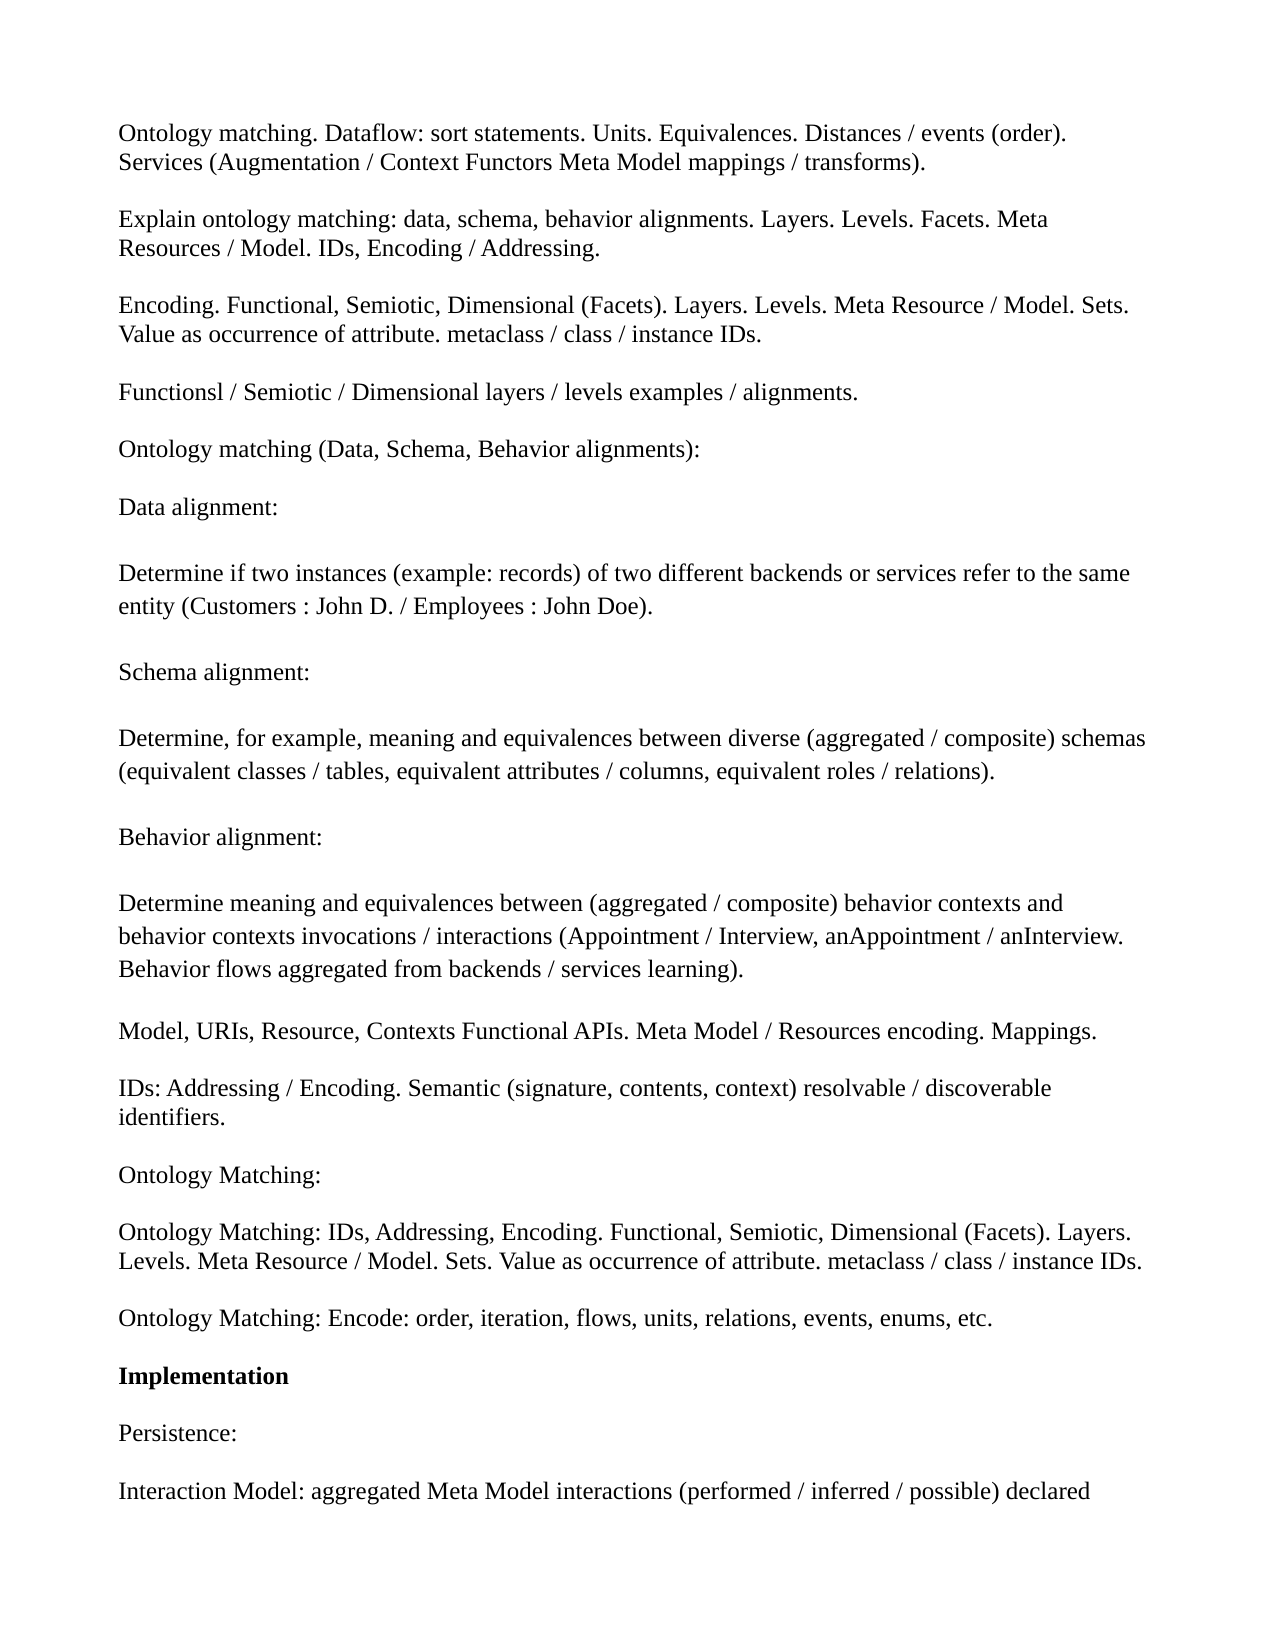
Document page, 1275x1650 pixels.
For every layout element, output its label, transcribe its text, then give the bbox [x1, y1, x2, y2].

text Model, URIs, Resource, Contexts Functional APIs. Meta Model / Resources encoding. Mappings. [118, 1016, 1157, 1045]
text Ontology Matching: [118, 1160, 1157, 1188]
text Ontology matching (Data, Schema, Behavior alignments): [118, 434, 1157, 463]
text IDs: Addressing / Encoding. Semantic (signature, contents, context) resolvable / discoverable identifiers. [118, 1073, 1157, 1131]
text Ontology matching. Dataflow: sort statements. Units. Equivalences. Distances / events (order). Services (Augmentation / Context Functors Meta Model mappings / transforms). [118, 118, 1157, 176]
text Ontology Matching: IDs, Addressing, Encoding. Functional, Semiotic, Dimensional (Facets). Layers. Levels. Meta Resource / Model. Sets. Value as occurrence of attribute. metaclass / class / instance IDs. [118, 1217, 1157, 1275]
text Persistence: [118, 1418, 1157, 1447]
text Explain ontology matching: data, schema, behavior alignments. Layers. Levels. Facets. Meta Resources / Model. IDs, Encoding / Addressing. [118, 204, 1157, 262]
text Ontology Matching: Encode: order, iteration, flows, units, relations, events, enums, etc. [118, 1303, 1157, 1332]
text Interaction Model: aggregated Meta Model interactions (performed / inferred / possible) declared [118, 1476, 1157, 1505]
text Data alignment: Determine if two instances (example: records) of two different backends or services refer to the same entity (Customers : John D. / Employees : John Doe). Schema alignment: Determine, for example, meaning and equivalences between diverse (aggregated / composite) schemas (equivalent classes / tables, equivalent attributes / columns, equivalent roles / relations). Behavior alignment: Determine meaning and equivalences between (aggregated / composite) behavior contexts and behavior contexts invocations / interactions (Appointment / Interview, anAppointment / anInterview. Behavior flows aggregated from backends / services learning). [118, 492, 1157, 983]
text Implementation [118, 1361, 1157, 1390]
text Encoding. Functional, Semiotic, Dimensional (Facets). Layers. Levels. Meta Resource / Model. Sets. Value as occurrence of attribute. metaclass / class / instance IDs. [118, 291, 1157, 348]
text Functionsl / Semiotic / Dimensional layers / levels examples / alignments. [118, 377, 1157, 406]
